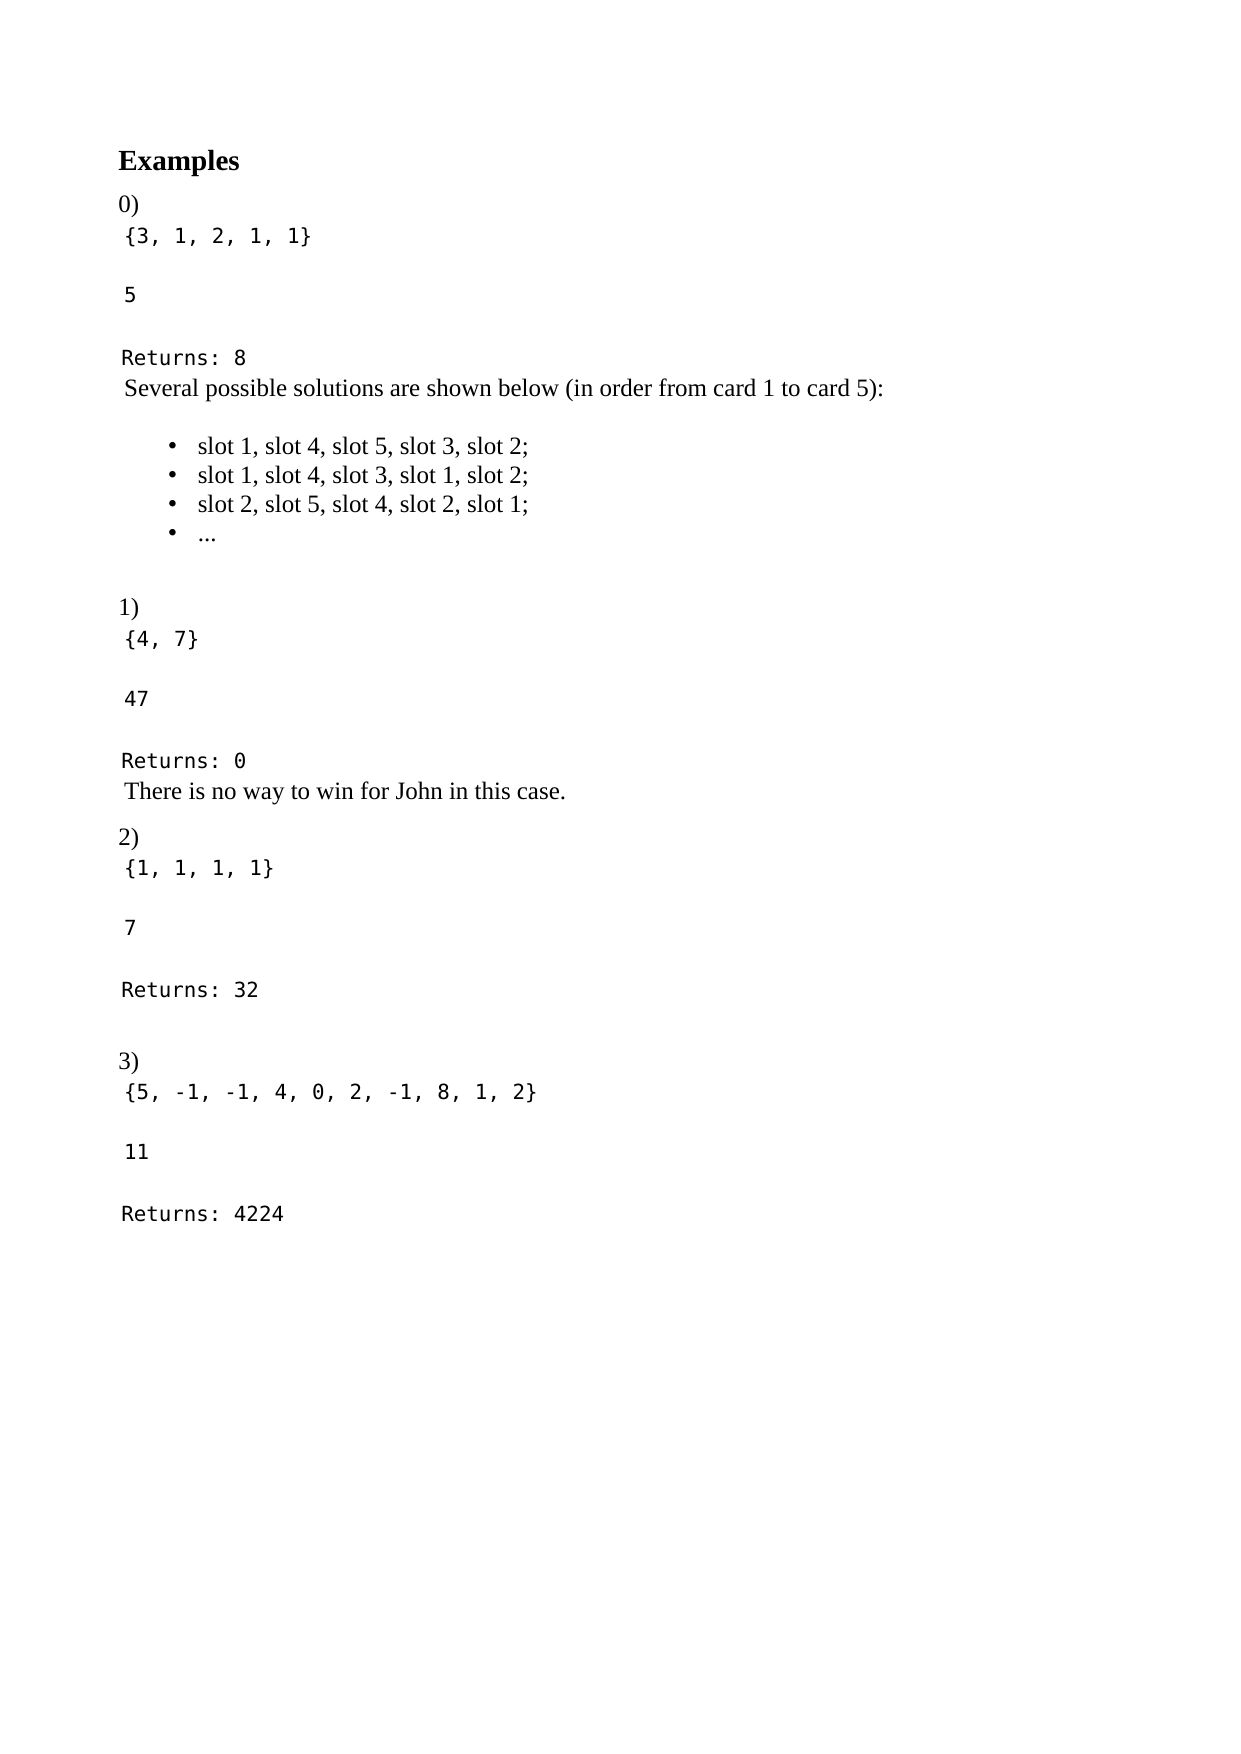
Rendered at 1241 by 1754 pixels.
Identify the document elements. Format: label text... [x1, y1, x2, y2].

table_header {4, 7} [121, 624, 213, 684]
table_header [118, 218, 908, 343]
table_header {3, 1, 2, 1, 1} [121, 221, 326, 280]
table_cell Returns: 8 [118, 343, 908, 582]
table_cell 7 [121, 913, 288, 972]
table_cell Returns: 4224 [118, 1200, 563, 1259]
text 0) [118, 189, 1122, 218]
table_header [118, 621, 582, 746]
table_header There is no way to win for John in this case. [121, 774, 570, 808]
subtitle Examples [118, 143, 1122, 177]
table_cell Returns: 32 [118, 976, 301, 1035]
text 2) [118, 822, 1122, 850]
table_header [118, 850, 301, 976]
text 3) [118, 1046, 1122, 1074]
table_cell [118, 582, 908, 592]
table_cell 47 [121, 684, 213, 743]
table_cell [118, 1035, 301, 1046]
table_header {5, -1, -1, 4, 0, 2, -1, 8, 1, 2} [121, 1078, 551, 1137]
table_header {1, 1, 1, 1} [121, 853, 288, 913]
text 1) [118, 592, 1122, 621]
table_cell 5 [121, 280, 326, 340]
table_header [118, 1075, 563, 1199]
table_cell 11 [121, 1137, 551, 1197]
table_cell Returns: 0 [118, 746, 582, 811]
table_cell [118, 811, 582, 822]
table_header Several possible solutions are shown below (in order from card 1 to card 5): slot 1, slot 4, slot 5, slot 3, slot 2; slot 1, slot 4, slot 3, slot 1, slot 2; slot 2, slot 5, slot 4, slot 2, slot 1; ... [121, 370, 896, 579]
